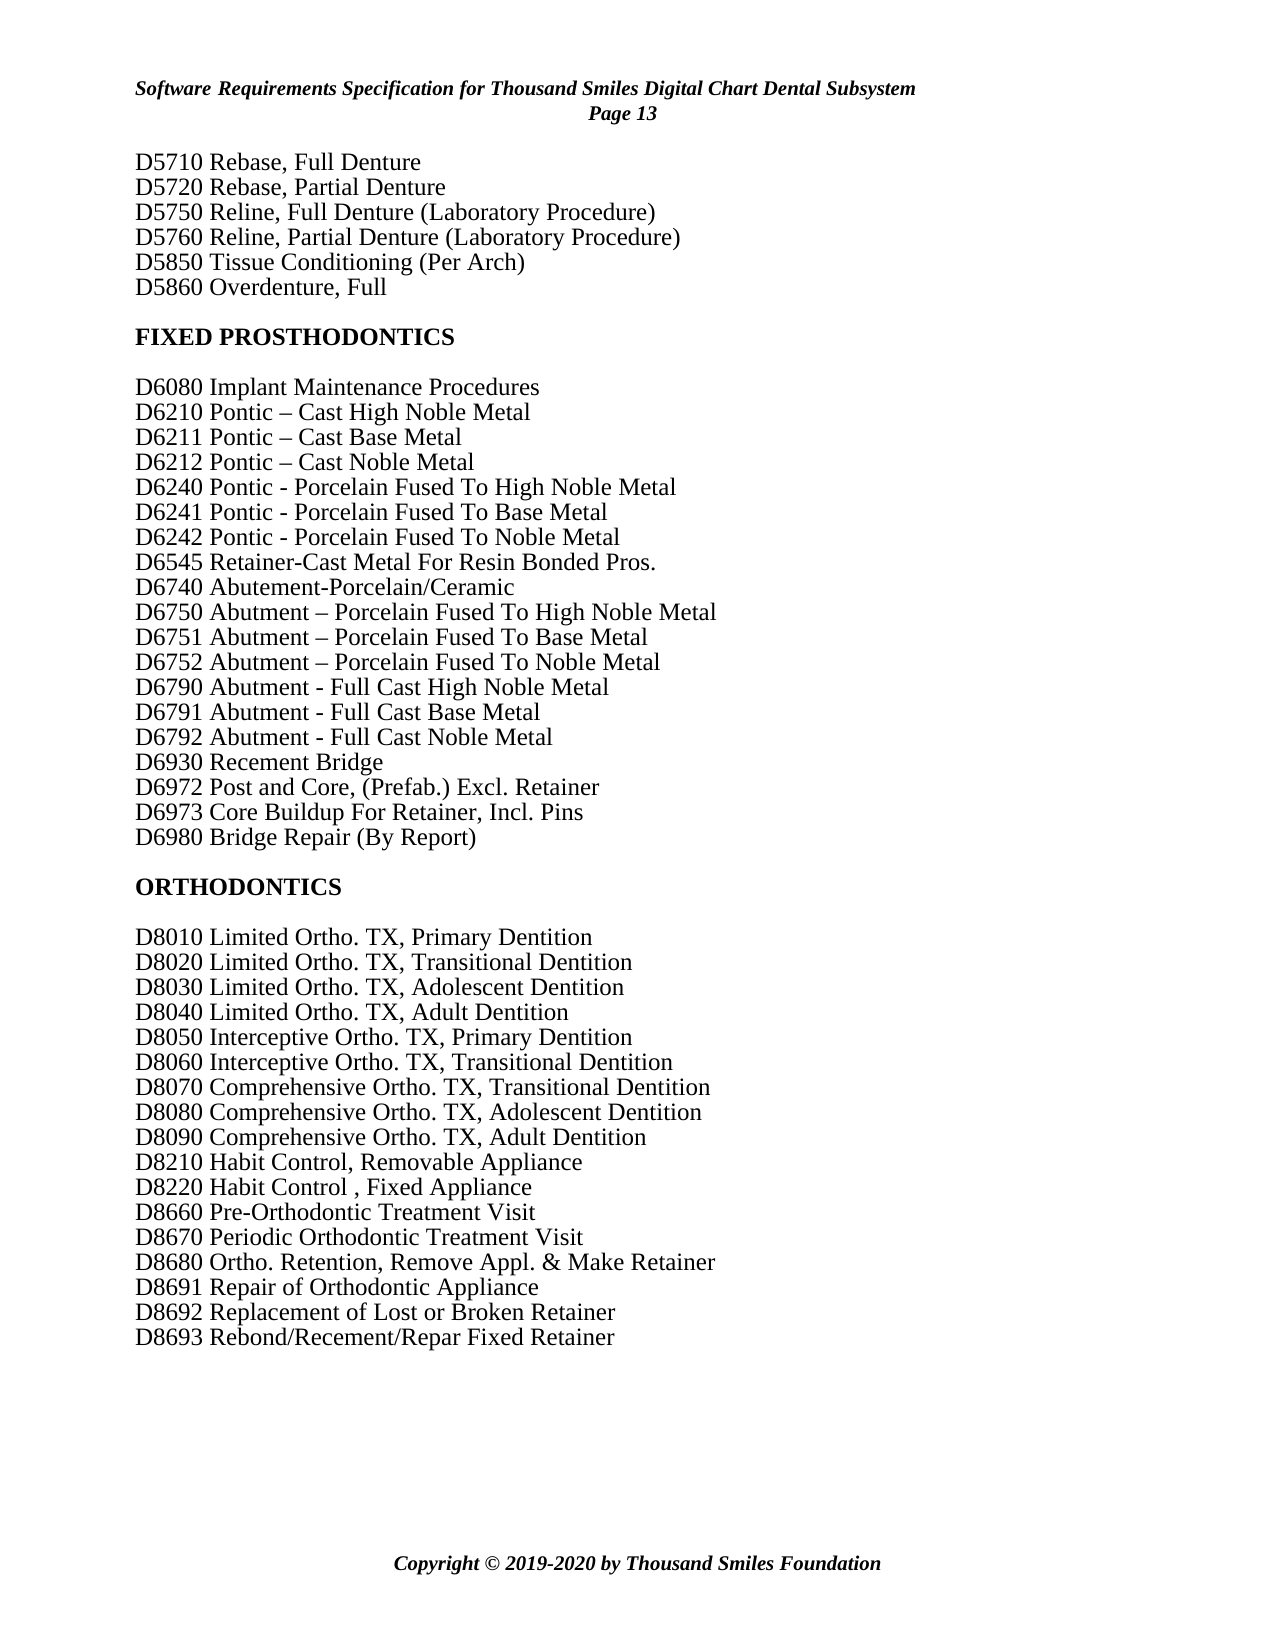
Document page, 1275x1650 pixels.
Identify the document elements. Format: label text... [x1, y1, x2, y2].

text D6211 Pontic – Cast Base Metal [135, 425, 1140, 450]
text D8040 Limited Ortho. TX, Adult Dentition [135, 1000, 1140, 1025]
text D8080 Comprehensive Ortho. TX, Adolescent Dentition [135, 1100, 1140, 1125]
text D6750 Abutment – Porcelain Fused To High Noble Metal [135, 600, 1140, 625]
text D5850 Tissue Conditioning (Per Arch) [135, 250, 1140, 275]
text D8050 Interceptive Ortho. TX, Primary Dentition [135, 1025, 1140, 1050]
text D8060 Interceptive Ortho. TX, Transitional Dentition [135, 1050, 1140, 1075]
text D5760 Reline, Partial Denture (Laboratory Procedure) [135, 225, 1140, 250]
text D8030 Limited Ortho. TX, Adolescent Dentition [135, 975, 1140, 1000]
text FIXED PROSTHODONTICS [135, 325, 1140, 350]
text D6973 Core Buildup For Retainer, Incl. Pins [135, 800, 1140, 825]
text D8660 Pre-Orthodontic Treatment Visit [135, 1200, 1140, 1225]
text D6240 Pontic - Porcelain Fused To High Noble Metal [135, 475, 1140, 500]
text D8010 Limited Ortho. TX, Primary Dentition [135, 925, 1140, 950]
text D8070 Comprehensive Ortho. TX, Transitional Dentition [135, 1075, 1140, 1100]
text D6792 Abutment - Full Cast Noble Metal [135, 725, 1140, 750]
text D6751 Abutment – Porcelain Fused To Base Metal [135, 625, 1140, 650]
text D5750 Reline, Full Denture (Laboratory Procedure) [135, 200, 1140, 225]
text D6241 Pontic - Porcelain Fused To Base Metal [135, 500, 1140, 525]
text D6790 Abutment - Full Cast High Noble Metal [135, 675, 1140, 700]
text D8691 Repair of Orthodontic Appliance [135, 1275, 1140, 1300]
text D6980 Bridge Repair (By Report) [135, 825, 1140, 850]
text ORTHODONTICS [135, 875, 1140, 900]
text D8220 Habit Control , Fixed Appliance [135, 1175, 1140, 1200]
text D6930 Recement Bridge [135, 750, 1140, 775]
text D6212 Pontic – Cast Noble Metal [135, 450, 1140, 475]
text D6740 Abutement-Porcelain/Ceramic [135, 575, 1140, 600]
text D6242 Pontic - Porcelain Fused To Noble Metal [135, 525, 1140, 550]
text D5860 Overdenture, Full [135, 275, 1140, 300]
text D8680 Ortho. Retention, Remove Appl. & Make Retainer [135, 1250, 1140, 1275]
text D8210 Habit Control, Removable Appliance [135, 1150, 1140, 1175]
text D6210 Pontic – Cast High Noble Metal [135, 400, 1140, 425]
text D8693 Rebond/Recement/Repar Fixed Retainer [135, 1325, 1140, 1350]
text D5720 Rebase, Partial Denture [135, 175, 1140, 200]
text D8020 Limited Ortho. TX, Transitional Dentition [135, 950, 1140, 975]
text D5710 Rebase, Full Denture [135, 150, 1140, 175]
text D8090 Comprehensive Ortho. TX, Adult Dentition [135, 1125, 1140, 1150]
text D8670 Periodic Orthodontic Treatment Visit [135, 1225, 1140, 1250]
text D6545 Retainer-Cast Metal For Resin Bonded Pros. [135, 550, 1140, 575]
text D8692 Replacement of Lost or Broken Retainer [135, 1300, 1140, 1325]
text D6080 Implant Maintenance Procedures [135, 375, 1140, 400]
text D6791 Abutment - Full Cast Base Metal [135, 700, 1140, 725]
text D6972 Post and Core, (Prefab.) Excl. Retainer [135, 775, 1140, 800]
text D6752 Abutment – Porcelain Fused To Noble Metal [135, 650, 1140, 675]
